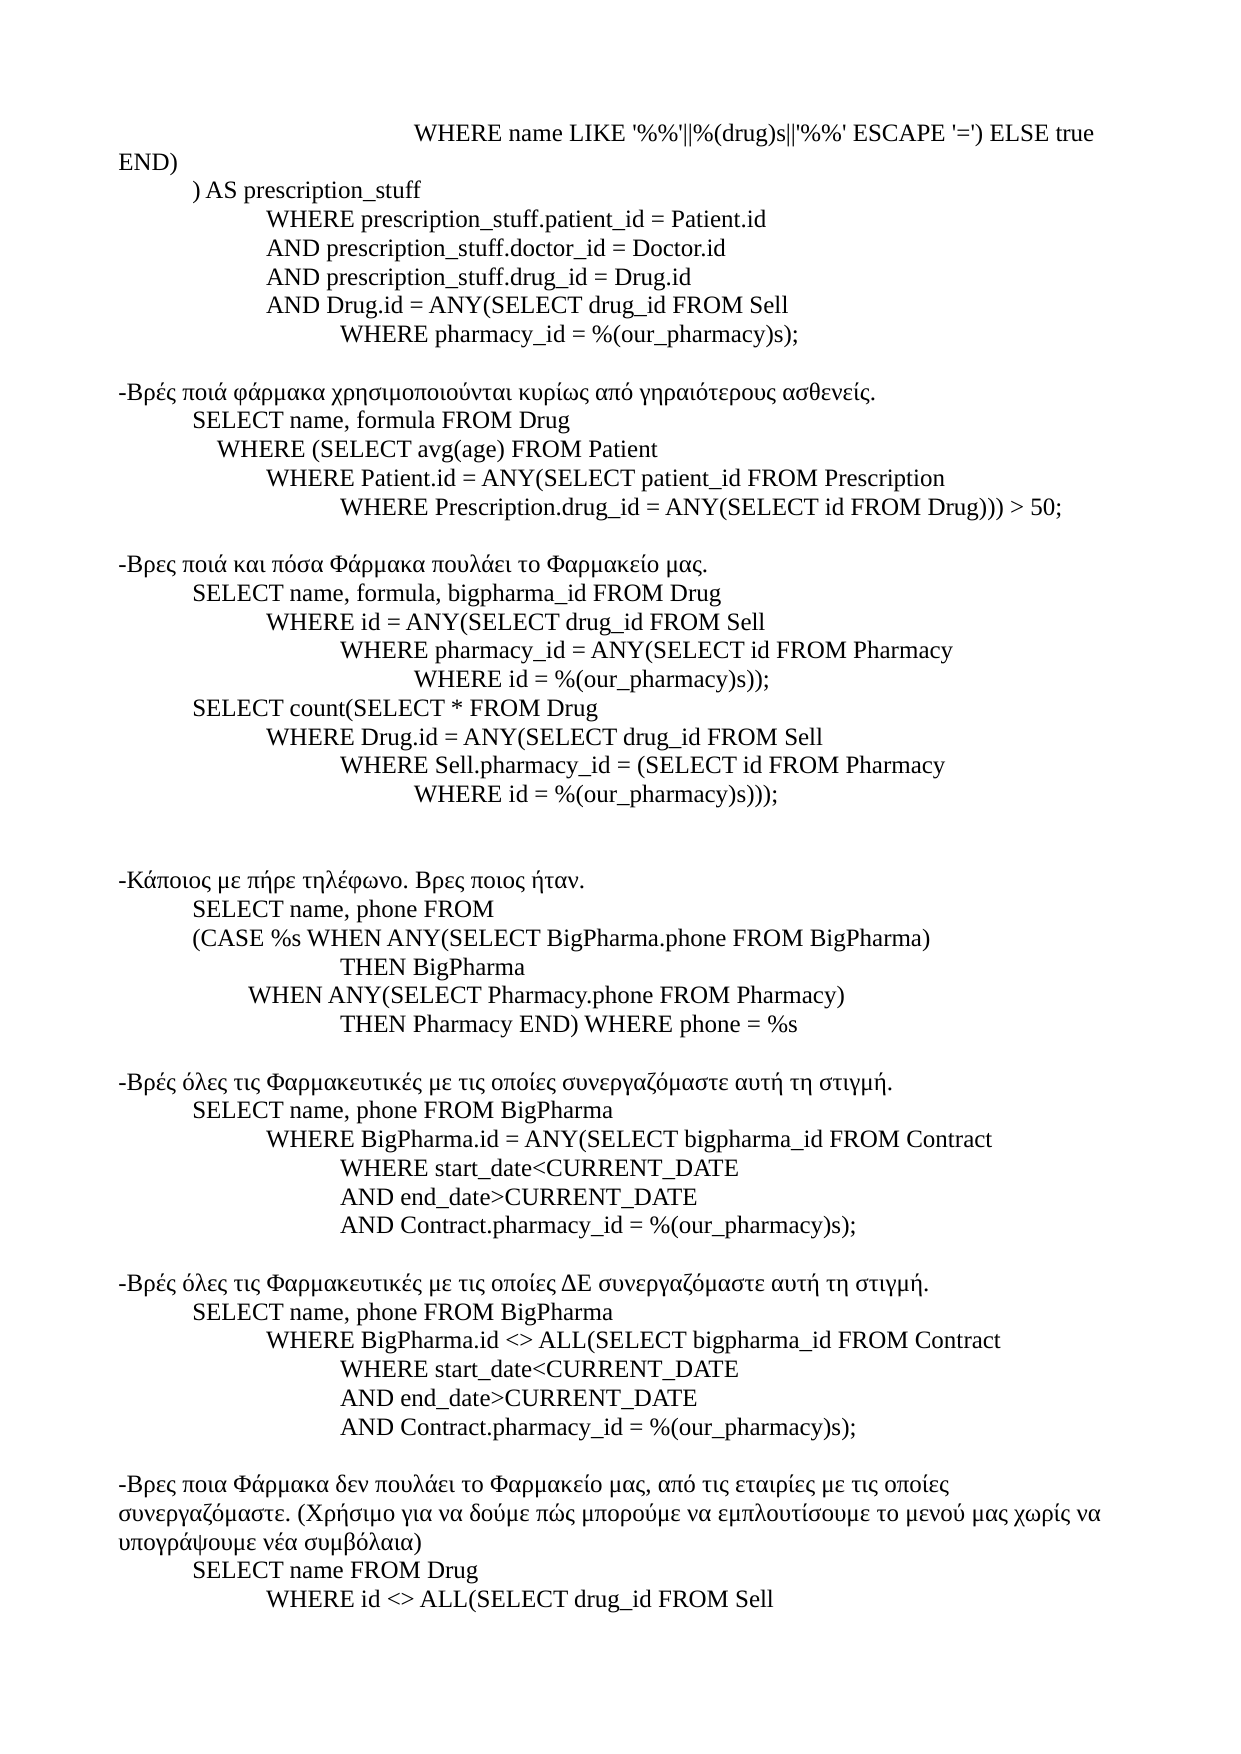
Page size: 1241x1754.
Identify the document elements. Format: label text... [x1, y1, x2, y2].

text THEN BigPharma [118, 952, 1122, 981]
text WHERE BigPharma.id = ANY(SELECT bigpharma_id FROM Contract [118, 1124, 1122, 1153]
text WHERE name LIKE '%%'||%(drug)s||'%%' ESCAPE '=') ELSE true END) [118, 118, 1122, 176]
text WHERE pharmacy_id = %(our_pharmacy)s); [118, 319, 1122, 348]
text WHERE Drug.id = ANY(SELECT drug_id FROM Sell [118, 722, 1122, 751]
text SELECT count(SELECT * FROM Drug [118, 693, 1122, 722]
text WHERE Patient.id = ANY(SELECT patient_id FROM Prescription [118, 463, 1122, 492]
text WHERE (SELECT avg(age) FROM Patient [118, 434, 1122, 463]
text -Βρες ποιά και πόσα Φάρμακα πουλάει το Φαρμακείο μας. [118, 549, 1122, 578]
text -Βρες ποια Φάρμακα δεν πουλάει το Φαρμακείο μας, από τις εταιρίες με τις οποίες συνεργαζόμαστε. (Χρήσιμο για να δούμε πώς μπορούμε να εμπλουτίσουμε το μενού μας χωρίς να υπογράψουμε νέα συμβόλαια) [118, 1469, 1122, 1556]
text WHEN ANY(SELECT Pharmacy.phone FROM Pharmacy) [118, 981, 1122, 1009]
text WHERE pharmacy_id = ANY(SELECT id FROM Pharmacy [118, 636, 1122, 664]
text (CASE %s WHEN ANY(SELECT BigPharma.phone FROM BigPharma) [118, 923, 1122, 952]
text -Βρές όλες τις Φαρμακευτικές με τις οποίες συνεργαζόμαστε αυτή τη στιγμή. [118, 1067, 1122, 1096]
text ) AS prescription_stuff [118, 176, 1122, 204]
text WHERE Prescription.drug_id = ANY(SELECT id FROM Drug))) > 50; [118, 492, 1122, 521]
text WHERE id = %(our_pharmacy)s))); [118, 779, 1122, 808]
text WHERE id = %(our_pharmacy)s)); [118, 664, 1122, 693]
text AND Drug.id = ANY(SELECT drug_id FROM Sell [118, 291, 1122, 319]
text WHERE start_date<CURRENT_DATE [118, 1153, 1122, 1182]
text WHERE start_date<CURRENT_DATE [118, 1354, 1122, 1383]
text AND Contract.pharmacy_id = %(our_pharmacy)s); [118, 1211, 1122, 1239]
text SELECT name, formula FROM Drug [118, 406, 1122, 434]
text THEN Pharmacy END) WHERE phone = %s [118, 1009, 1122, 1038]
text WHERE id = ANY(SELECT drug_id FROM Sell [118, 607, 1122, 636]
text AND Contract.pharmacy_id = %(our_pharmacy)s); [118, 1412, 1122, 1441]
text -Βρές ποιά φάρμακα χρησιμοποιούνται κυρίως από γηραιότερους ασθενείς. [118, 377, 1122, 406]
text WHERE id <> ALL(SELECT drug_id FROM Sell [118, 1584, 1122, 1613]
text SELECT name, phone FROM BigPharma [118, 1096, 1122, 1124]
text SELECT name, phone FROM [118, 894, 1122, 923]
text AND end_date>CURRENT_DATE [118, 1383, 1122, 1412]
text AND prescription_stuff.doctor_id = Doctor.id [118, 233, 1122, 262]
text WHERE Sell.pharmacy_id = (SELECT id FROM Pharmacy [118, 751, 1122, 779]
text -Βρές όλες τις Φαρμακευτικές με τις οποίες ΔΕ συνεργαζόμαστε αυτή τη στιγμή. [118, 1268, 1122, 1297]
text SELECT name, formula, bigpharma_id FROM Drug [118, 578, 1122, 607]
text -Κάποιος με πήρε τηλέφωνο. Βρες ποιος ήταν. [118, 866, 1122, 894]
text AND end_date>CURRENT_DATE [118, 1182, 1122, 1211]
text AND prescription_stuff.drug_id = Drug.id [118, 262, 1122, 291]
text SELECT name FROM Drug [118, 1556, 1122, 1584]
text WHERE BigPharma.id <> ALL(SELECT bigpharma_id FROM Contract [118, 1326, 1122, 1354]
text SELECT name, phone FROM BigPharma [118, 1297, 1122, 1326]
text WHERE prescription_stuff.patient_id = Patient.id [118, 204, 1122, 233]
